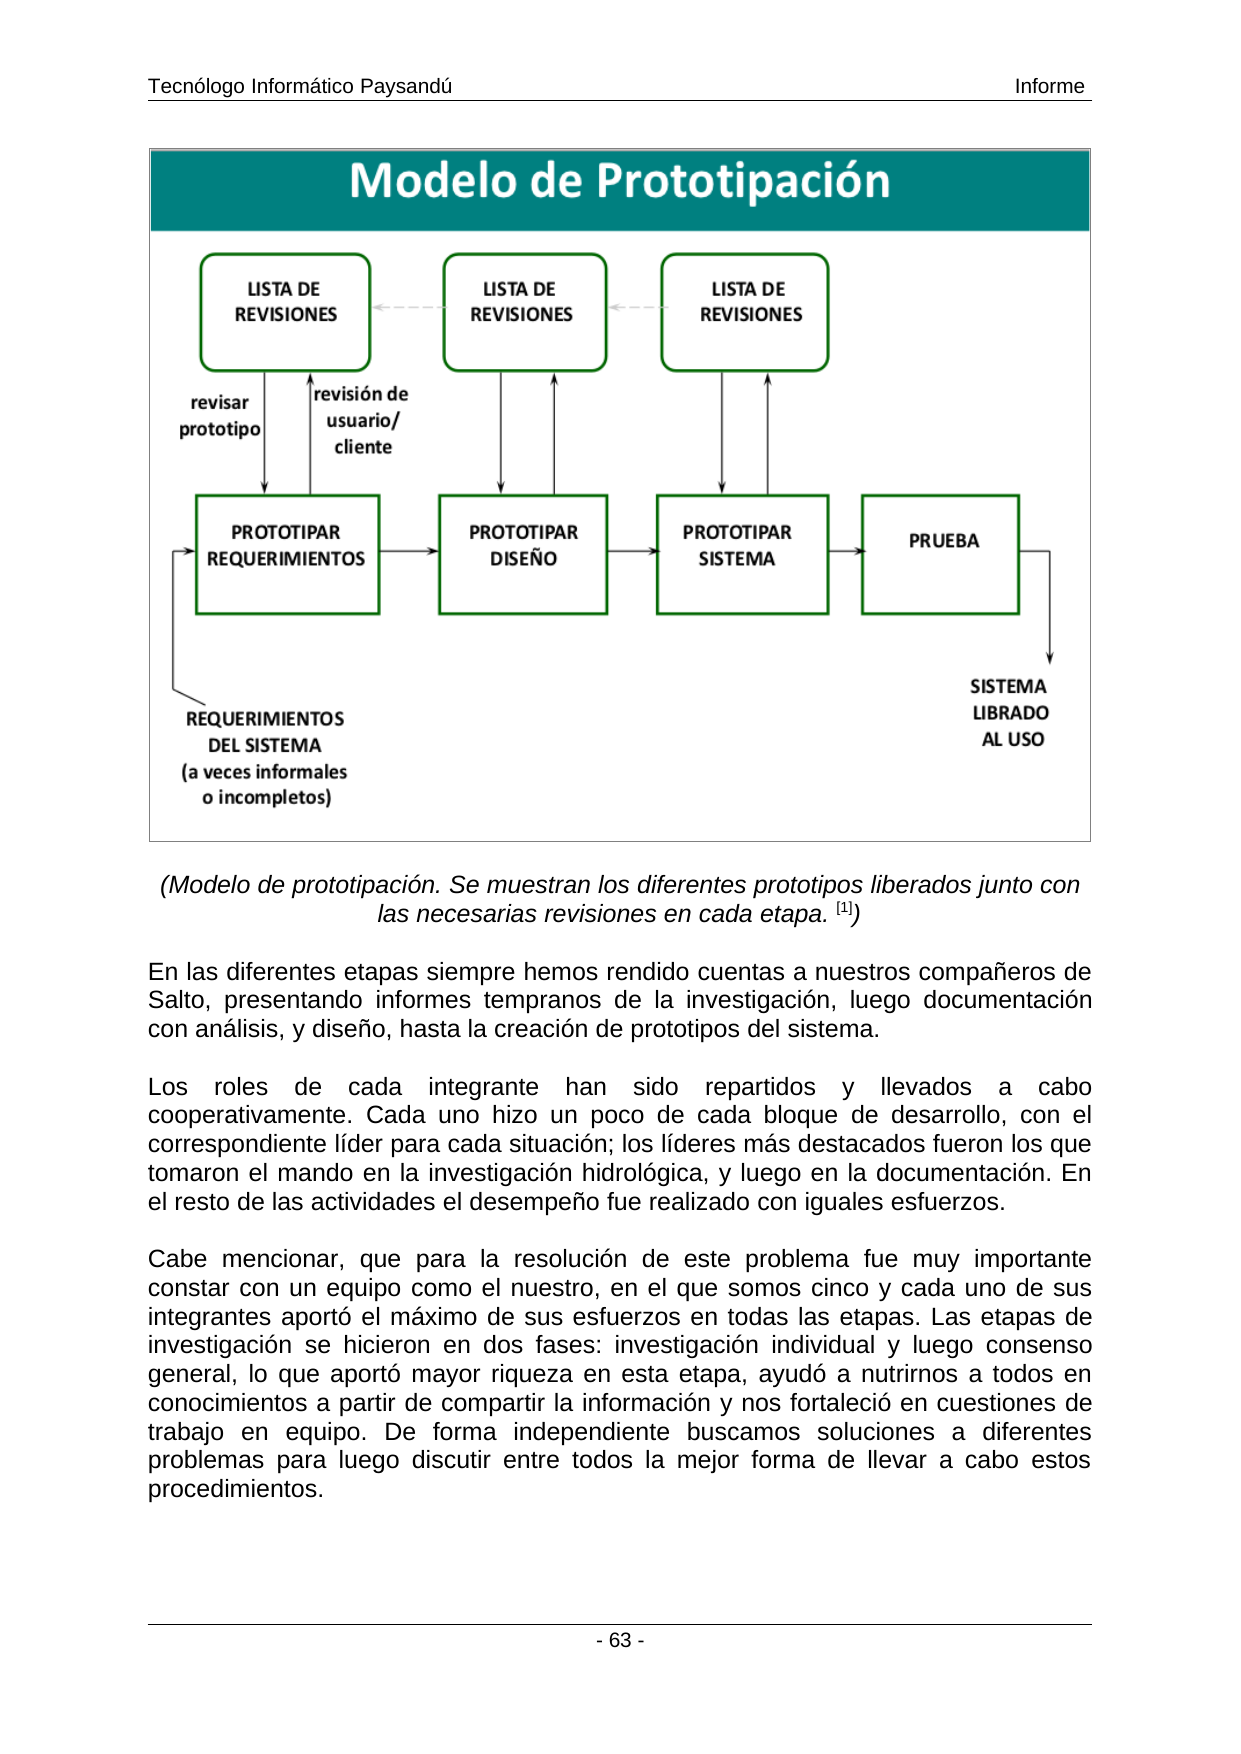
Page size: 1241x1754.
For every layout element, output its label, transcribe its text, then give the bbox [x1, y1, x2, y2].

text (Modelo de prototipación. Se muestran los diferentes prototipos liberados junto con las necesarias revisiones en cada etapa. [1]) [148, 870, 1092, 928]
text En las diferentes etapas siempre hemos rendido cuentas a nuestros compañeros de Salto, presentando informes tempranos de la investigación, luego documentación con análisis, y diseño, hasta la creación de prototipos del sistema. [148, 957, 1092, 1043]
text Los roles de cada integrante han sido repartidos y llevados a cabo cooperativamente. Cada uno hizo un poco de cada bloque de desarrollo, con el correspondiente líder para cada situación; los líderes más destacados fueron los que tomaron el mando en la investigación hidrológica, y luego en la documentación. En el resto de las actividades el desempeño fue realizado con iguales esfuerzos. [148, 1072, 1092, 1215]
picture [150, 149, 1090, 840]
text Cabe mencionar, que para la resolución de este problema fue muy importante constar con un equipo como el nuestro, en el que somos cinco y cada uno de sus integrantes aportó el máximo de sus esfuerzos en todas las etapas. Las etapas de investigación se hicieron en dos fases: investigación individual y luego consenso general, lo que aportó mayor riqueza en esta etapa, ayudó a nutrirnos a todos en conocimientos a partir de compartir la información y nos fortaleció en cuestiones de trabajo en equipo. De forma independiente buscamos soluciones a diferentes problemas para luego discutir entre todos la mejor forma de llevar a cabo estos procedimientos. [148, 1244, 1092, 1503]
